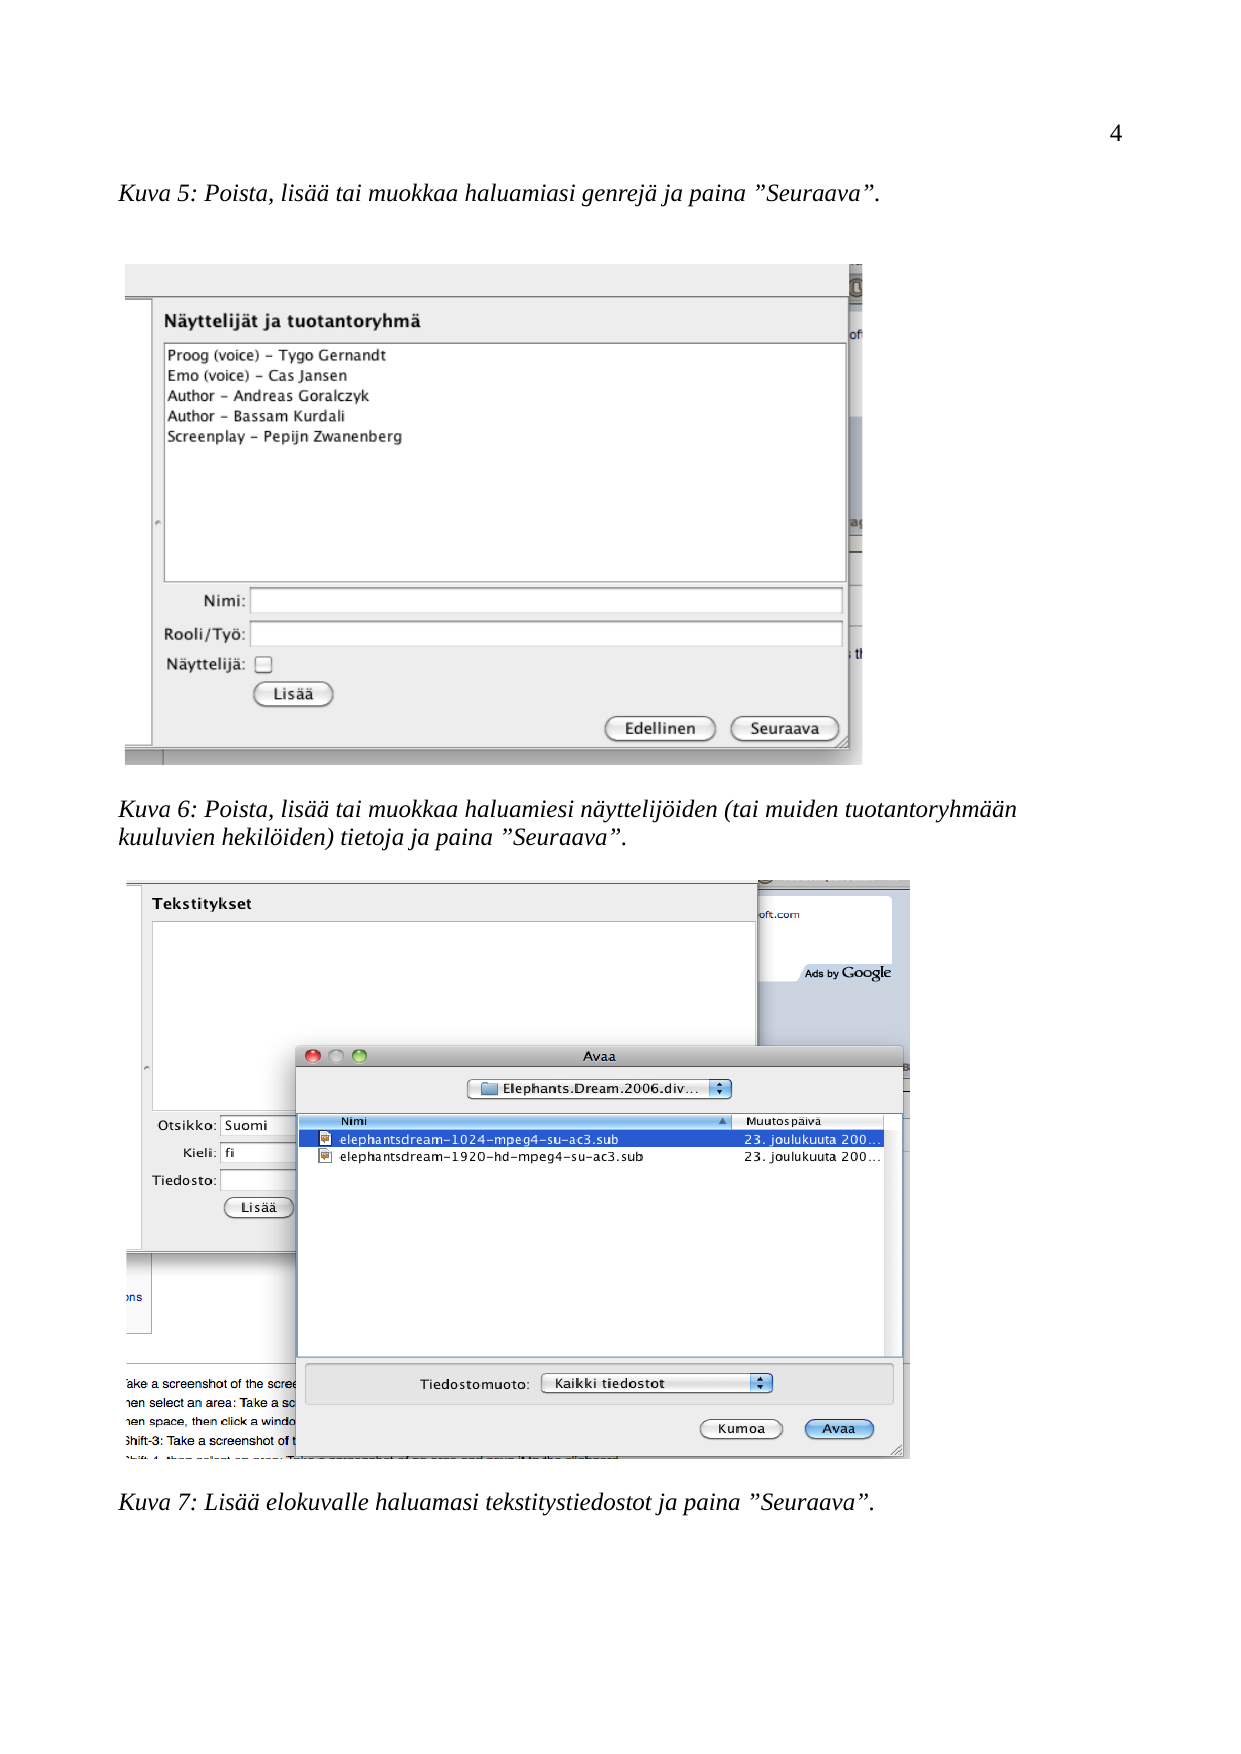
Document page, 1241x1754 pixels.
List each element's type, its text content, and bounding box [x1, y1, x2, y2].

picture [126, 880, 910, 1459]
text Kuva 5: Poista, lisää tai muokkaa haluamiasi genrejä ja paina ”Seuraava”. [118, 178, 1122, 207]
text Kuva 7: Lisää elokuvalle haluamasi tekstitystiedostot ja paina ”Seuraava”. [118, 1487, 1122, 1516]
picture [124, 264, 863, 765]
text Kuva 6: Poista, lisää tai muokkaa haluamiesi näyttelijöiden (tai muiden tuotantoryhmään kuuluvien hekilöiden) tietoja ja paina ”Seuraava”. [118, 794, 1122, 851]
